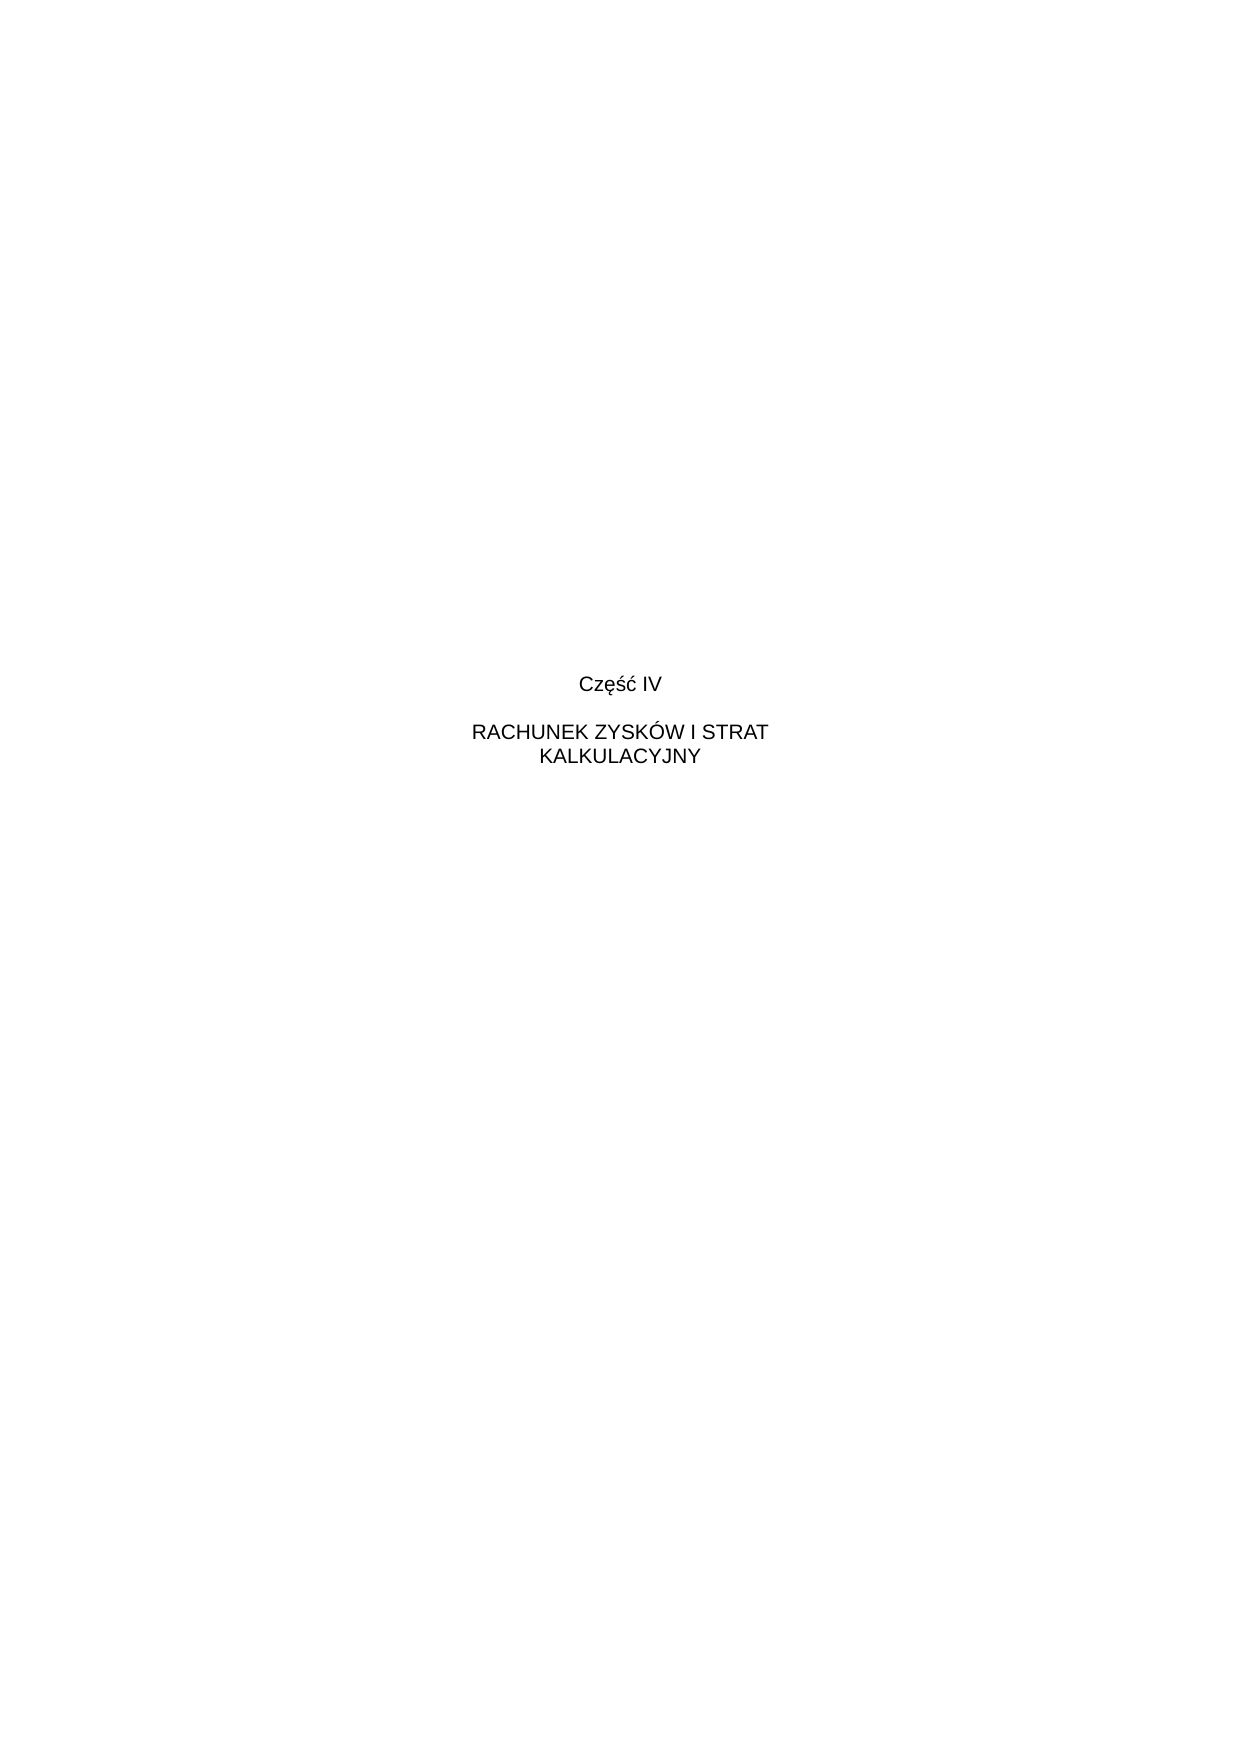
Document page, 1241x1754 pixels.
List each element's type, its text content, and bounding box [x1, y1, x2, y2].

text KALKULACYJNY [118, 743, 1122, 767]
text RACHUNEK ZYSKÓW I STRAT [118, 719, 1122, 743]
text Część IV [118, 672, 1122, 696]
